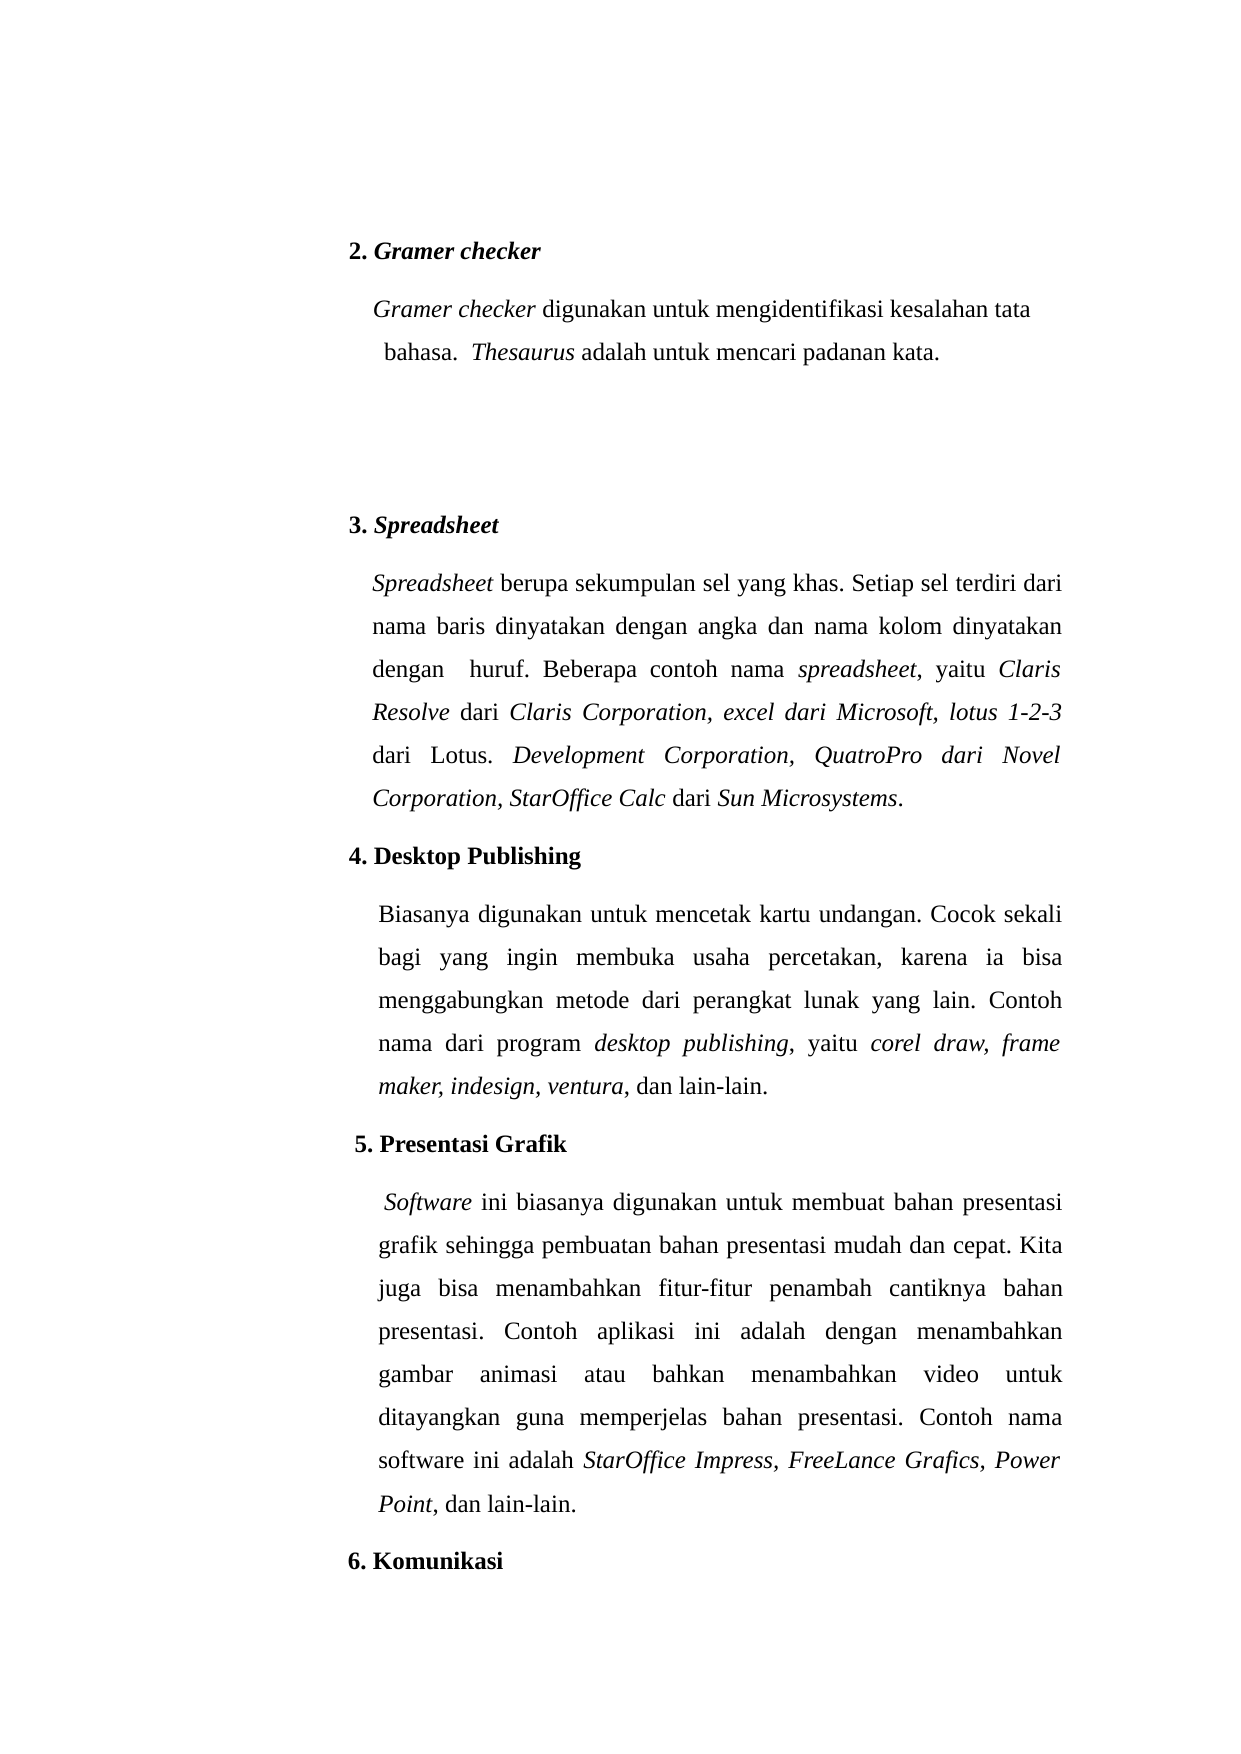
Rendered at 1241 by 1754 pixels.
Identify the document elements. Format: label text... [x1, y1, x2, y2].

text Software ini biasanya digunakan untuk membuat bahan presentasi grafik sehingga pembuatan bahan presentasi mudah dan cepat. Kita juga bisa menambahkan fitur-fitur penambah cantiknya bahan presentasi. Contoh aplikasi ini adalah dengan menambahkan gambar animasi atau bahkan menambahkan video untuk ditayangkan guna memperjelas bahan presentasi. Contoh nama software ini adalah StarOffice Impress, FreeLance Grafics, Power Point, dan lain-lain. [378, 1187, 1063, 1517]
text Spreadsheet berupa sekumpulan sel yang khas. Setiap sel terdiri dari nama baris dinyatakan dengan angka dan nama kolom dinyatakan dengan huruf. Beberapa contoh nama spreadsheet, yaitu Claris Resolve dari Claris Corporation, excel dari Microsoft, lotus 1-2-3 dari Lotus. Development Corporation, QuatroPro dari Novel Corporation, StarOffice Calc dari Sun Microsystems. [372, 568, 1063, 812]
text Gramer checker digunakan untuk mengidentifikasi kesalahan tata bahasa. Thesaurus adalah untuk mencari padanan kata. [236, 294, 1063, 366]
text Biasanya digunakan untuk mencetak kartu undangan. Cocok sekali bagi yang ingin membuka usaha percetakan, karena ia bisa menggabungkan metode dari perangkat lunak yang lain. Contoh nama dari program desktop publishing, yaitu corel draw, frame maker, indesign, ventura, dan lain-lain. [378, 899, 1063, 1100]
text 3. Spreadsheet [236, 510, 1063, 539]
text 5. Presentasi Grafik [236, 1129, 1063, 1158]
text 2. Gramer checker [348, 236, 1063, 265]
text 4. Desktop Publishing [236, 841, 1063, 870]
text 6. Komunikasi [236, 1546, 1063, 1575]
